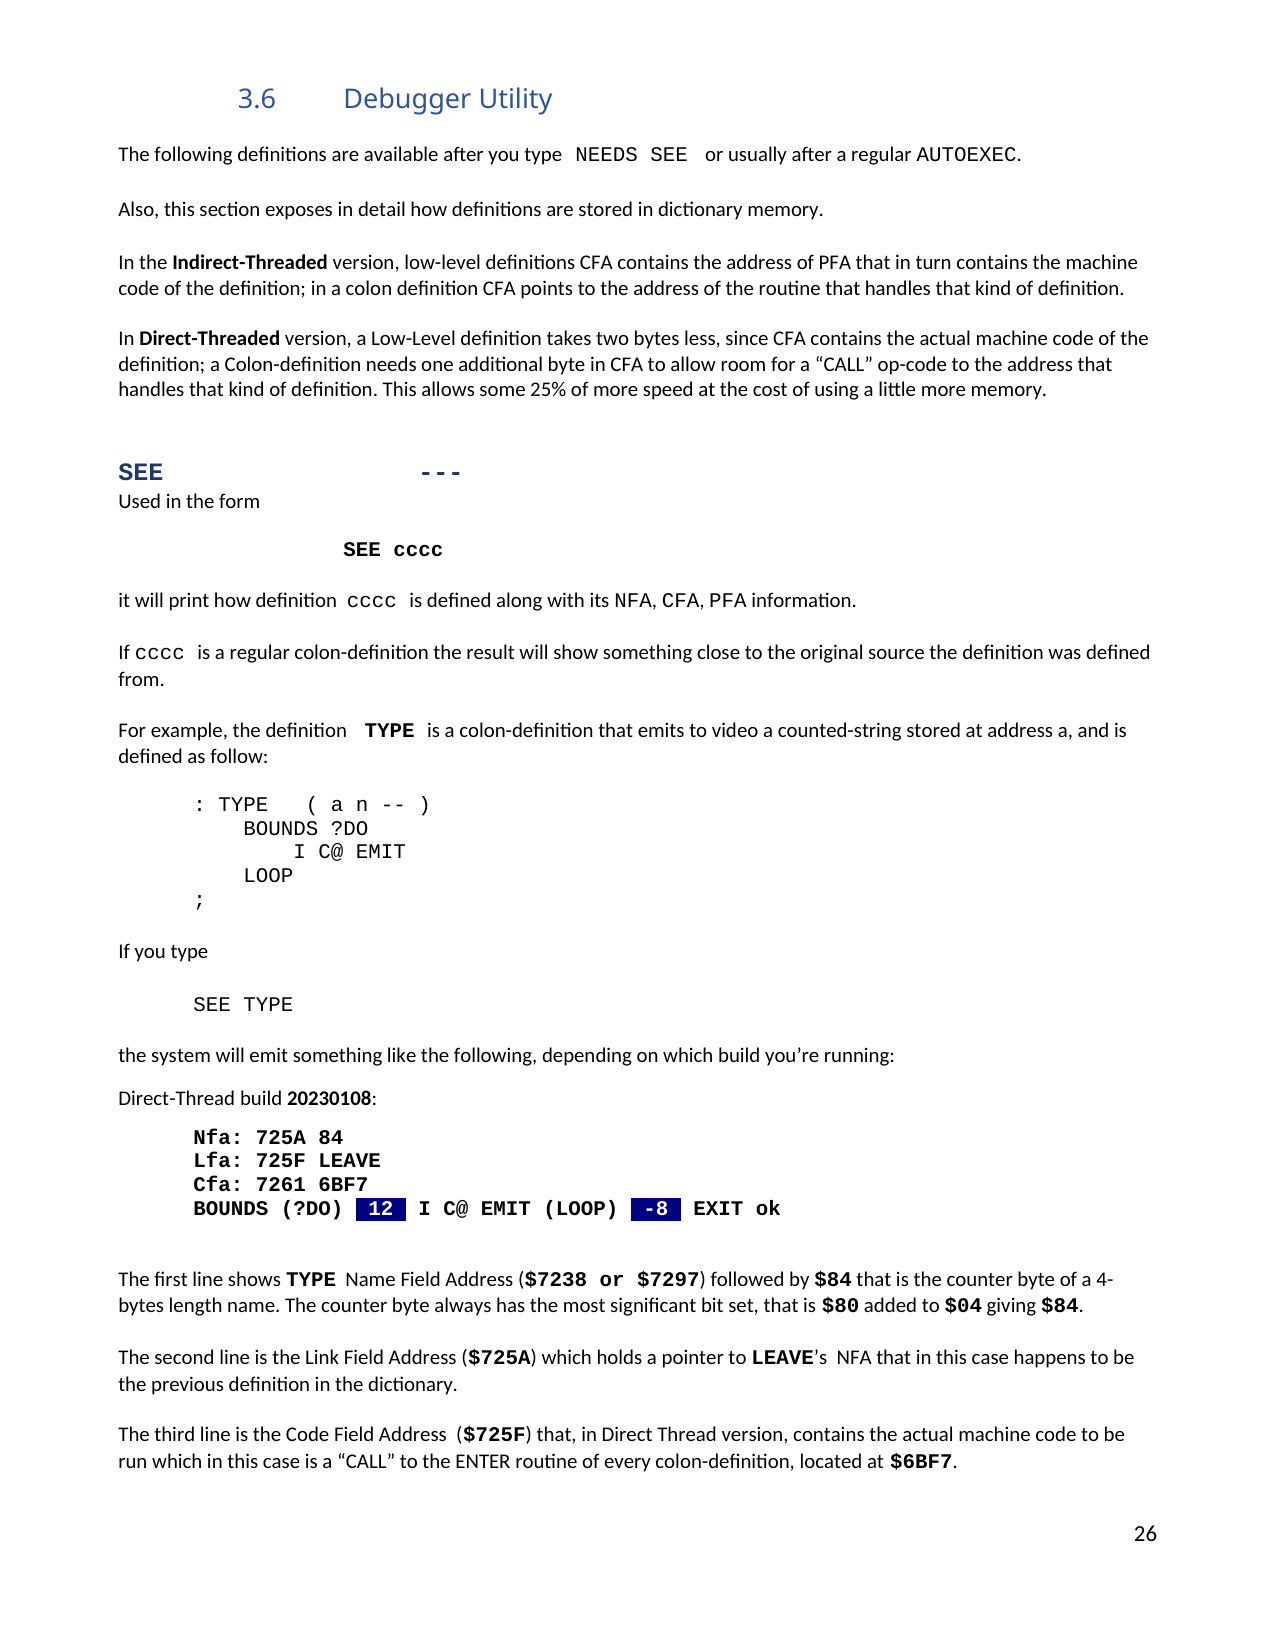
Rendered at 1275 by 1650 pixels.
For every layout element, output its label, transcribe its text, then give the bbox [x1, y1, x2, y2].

text I C@ EMIT [193, 841, 1157, 865]
text SEE cccc [118, 539, 1157, 562]
text The third line is the Code Field Address ($725F) that, in Direct Thread version, contains the actual machine code to be run which in this case is a “CALL” to the ENTER routine of every colon-definition, located at $6BF7. [118, 1422, 1157, 1474]
text If cccc is a regular colon-definition the result will show something close to the original source the definition was defined from. [118, 639, 1157, 691]
text If you type [118, 938, 1157, 989]
subtitle SEE --- [118, 459, 1157, 488]
text The following definitions are available after you type NEEDS SEE or usually after a regular AUTOEXEC. [118, 116, 1157, 168]
text the system will emit something like the following, depending on which build you’re running: [118, 1043, 1157, 1068]
text BOUNDS ?DO [193, 818, 1157, 841]
text In the Indirect-Threaded version, low-level definitions CFA contains the address of PFA that in turn contains the machine code of the definition; in a colon definition CFA points to the address of the routine that handles that kind of definition. [118, 249, 1157, 300]
text Nfa: 725A 84 Lfa: 725F LEAVE Cfa: 7261 6BF7 BOUNDS (?DO) 12 I C@ EMIT (LOOP) -8 EXIT ok [193, 1127, 1157, 1221]
text Direct-Thread build 20230108: [118, 1085, 1157, 1110]
text ; [193, 889, 1157, 912]
text The first line shows TYPE Name Field Address ($7238 or $7297) followed by $84 that is the counter byte of a 4-bytes length name. The counter byte always has the most significant bit set, that is $80 added to $04 giving $84. [118, 1266, 1157, 1319]
text The second line is the Link Field Address ($725A) which holds a pointer to LEAVE’s NFA that in this case happens to be the previous definition in the dictionary. [118, 1344, 1157, 1396]
text it will print how definition cccc is defined along with its NFA, CFA, PFA information. [118, 562, 1157, 614]
text Used in the form [118, 488, 1157, 539]
text : TYPE ( a n -- ) [193, 794, 1157, 818]
text For example, the definition TYPE is a colon-definition that emits to video a counted-string stored at address a, and is defined as follow: [118, 717, 1157, 769]
text SEE TYPE [118, 989, 1157, 1017]
text In Direct-Threaded version, a Low-Level definition takes two bytes less, since CFA contains the actual machine code of the definition; a Colon-definition needs one additional byte in CFA to allow room for a “CALL” op-code to the address that handles that kind of definition. This allows some 25% of more speed at the cost of using a little more memory. [118, 326, 1157, 402]
subtitle Debugger Utility [231, 79, 1157, 116]
text Also, this section exposes in detail how definitions are stored in dictionary memory. [118, 196, 1157, 249]
text LOOP [193, 865, 1157, 889]
